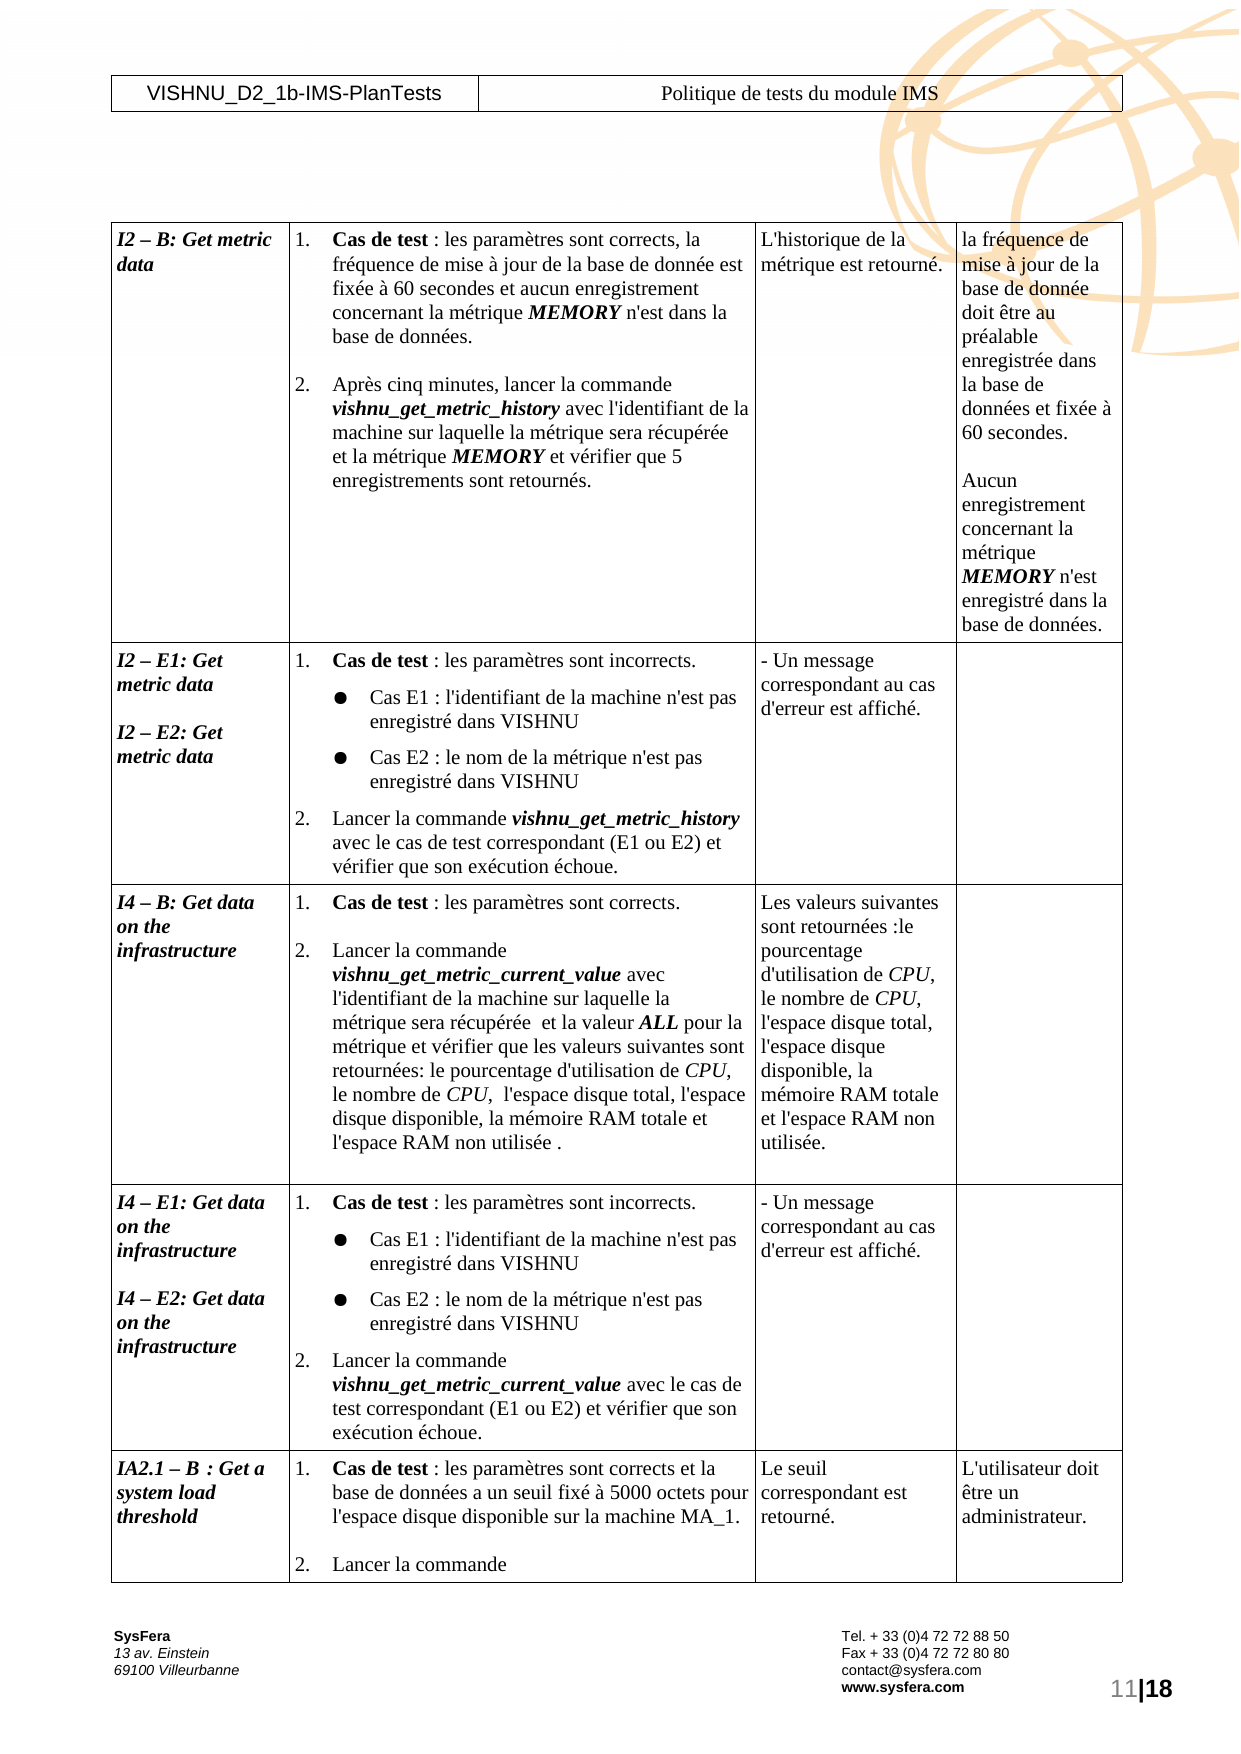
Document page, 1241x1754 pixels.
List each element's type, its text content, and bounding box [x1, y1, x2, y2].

picture [957, 223, 1122, 356]
table_cell Cas de test : les paramètres sont corrects. Lancer la commande vishnu_get_metric_current_value avec l'identifiant de la machine sur laquelle la métrique sera récupérée et la valeur ALL pour la métrique et vérifier que les valeurs suivantes sont retournées: le pourcentage d'utilisation de CPU, le nombre de CPU, l'espace disque total, l'espace disque disponible, la mémoire RAM totale et l'espace RAM non utilisée . [290, 885, 755, 1184]
picture [290, 223, 755, 356]
table_cell Cas de test : les paramètres sont corrects et la base de données a un seuil fixé à 5000 octets pour l'espace disque disponible sur la machine MA_1. Lancer la commande vishnu_get_system_threshold sur MA_1 avec pour métrique DISKSPACE et vérifier que la valeur retournée est 5000. Modifier le seuil pour l'espace disque disponible à 1000 dans la base de données. Lancer la commande vishnu_get_system_threshold sur MA_1 avec pour métrique DISKSPACE et vérifier que la valeur retournée est 1000. [290, 1451, 755, 1582]
table_cell Le seuil correspondant est retourné. [756, 1451, 956, 1582]
table_cell I2 – E1: Get metric data I2 – E2: Get metric data [112, 643, 289, 884]
table_cell [957, 643, 1122, 884]
table_cell I2 – B: Get metric data [112, 357, 289, 642]
table_cell I4 – B: Get data on the infrastructure [112, 885, 289, 1184]
table_cell I4 – E1: Get data on the infrastructure I4 – E2: Get data on the infrastructure [112, 1185, 289, 1450]
table_cell Cas de test : les paramètres sont incorrects. Cas E1 : l'identifiant de la machine n'est pas enregistré dans VISHNU Cas E2 : le nom de la métrique n'est pas enregistré dans VISHNU Lancer la commande vishnu_get_metric_current_value avec le cas de test correspondant (E1 ou E2) et vérifier que son exécution échoue. [290, 1185, 755, 1450]
table_cell IA2.1 – B : Get a system load threshold [112, 1451, 289, 1582]
picture [112, 223, 289, 356]
picture [756, 223, 956, 356]
table_cell [957, 885, 1122, 1184]
table_cell L'historique de la métrique est retourné. [756, 357, 956, 642]
table_cell L'utilisateur doit être un administrateur. [957, 1451, 1122, 1582]
table_cell la fréquence de mise à jour de la base de donnée doit être au préalable enregistrée dans la base de données et fixée à 60 secondes. Aucun enregistrement concernant la métrique MEMORY n'est enregistré dans la base de données. [957, 357, 1122, 642]
picture [1, 9, 1239, 356]
table_cell Les valeurs suivantes sont retournées :le pourcentage d'utilisation de CPU, le nombre de CPU, l'espace disque total, l'espace disque disponible, la mémoire RAM totale et l'espace RAM non utilisée. [756, 885, 956, 1184]
table_cell [957, 1185, 1122, 1450]
table_cell - Un message correspondant au cas d'erreur est affiché. [756, 1185, 956, 1450]
table_cell - Un message correspondant au cas d'erreur est affiché. [756, 643, 956, 884]
table_cell Cas de test : les paramètres sont incorrects. Cas E1 : l'identifiant de la machine n'est pas enregistré dans VISHNU Cas E2 : le nom de la métrique n'est pas enregistré dans VISHNU Lancer la commande vishnu_get_metric_history avec le cas de test correspondant (E1 ou E2) et vérifier que son exécution échoue. [290, 643, 755, 884]
table_cell Cas de test : les paramètres sont corrects, la fréquence de mise à jour de la base de donnée est fixée à 60 secondes et aucun enregistrement concernant la métrique MEMORY n'est dans la base de données. Après cinq minutes, lancer la commande vishnu_get_metric_history avec l'identifiant de la machine sur laquelle la métrique sera récupérée et la métrique MEMORY et vérifier que 5 enregistrements sont retournés. [290, 357, 755, 642]
